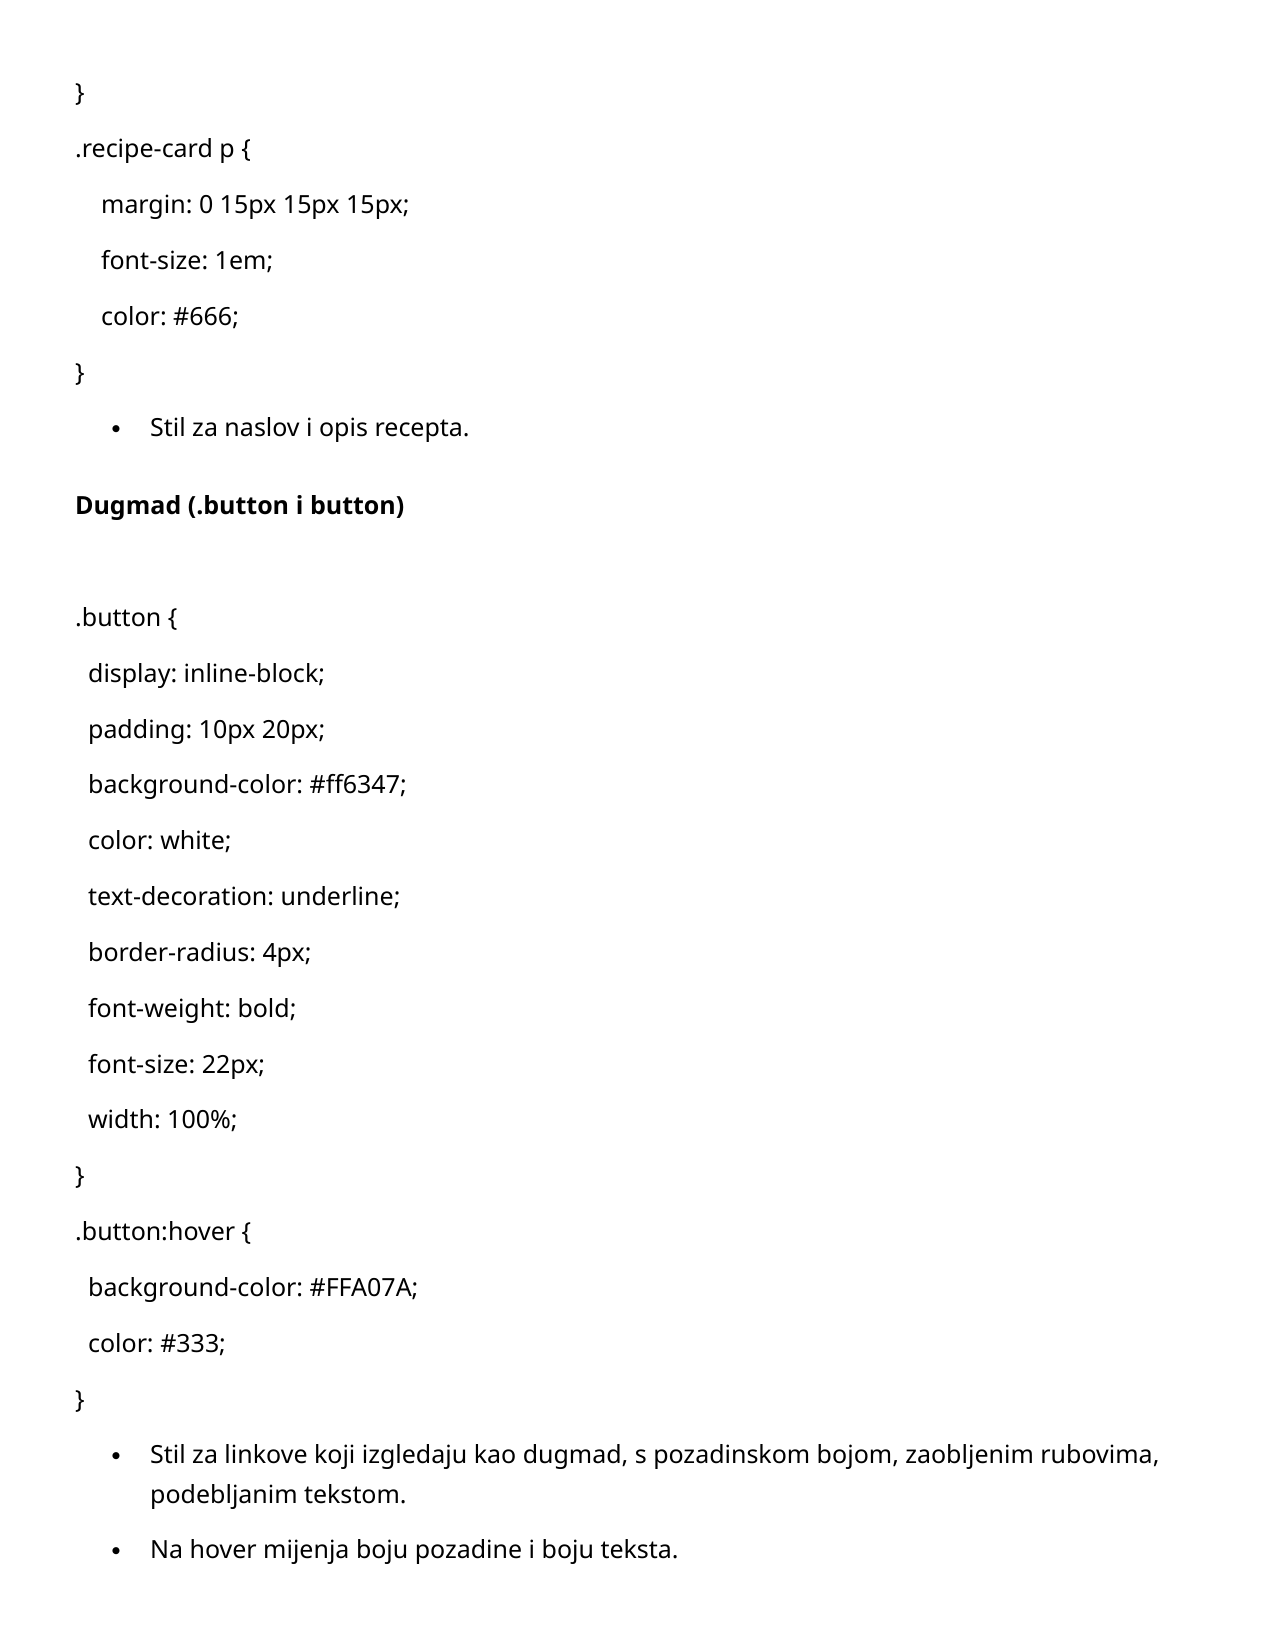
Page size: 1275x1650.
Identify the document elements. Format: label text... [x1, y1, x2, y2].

text color: white; [75, 823, 1200, 857]
text } [75, 354, 1200, 388]
text .recipe-card p { [75, 131, 1200, 165]
list Na hover mijenja boju pozadine i boju teksta. [112, 1532, 1200, 1566]
text Dugmad (.button i button) [75, 488, 1200, 522]
text } [75, 1381, 1200, 1415]
text } [75, 1158, 1200, 1192]
text width: 100%; [75, 1102, 1200, 1136]
text border-radius: 4px; [75, 934, 1200, 969]
text background-color: #ff6347; [75, 767, 1200, 801]
text text-decoration: underline; [75, 879, 1200, 913]
list Stil za linkove koji izgledaju kao dugmad, s pozadinskom bojom, zaobljenim rubovima, podebljanim tekstom. [112, 1437, 1200, 1510]
text } [75, 75, 1200, 109]
text padding: 10px 20px; [75, 711, 1200, 745]
text display: inline-block; [75, 655, 1200, 689]
text color: #666; [75, 298, 1200, 332]
text font-size: 1em; [75, 242, 1200, 277]
text .button:hover { [75, 1214, 1200, 1248]
text color: #333; [75, 1325, 1200, 1359]
text background-color: #FFA07A; [75, 1269, 1200, 1304]
text font-size: 22px; [75, 1046, 1200, 1080]
list Stil za naslov i opis recepta. [112, 410, 1200, 444]
text margin: 0 15px 15px 15px; [75, 187, 1200, 221]
text font-weight: bold; [75, 990, 1200, 1024]
text .button { [75, 599, 1200, 634]
